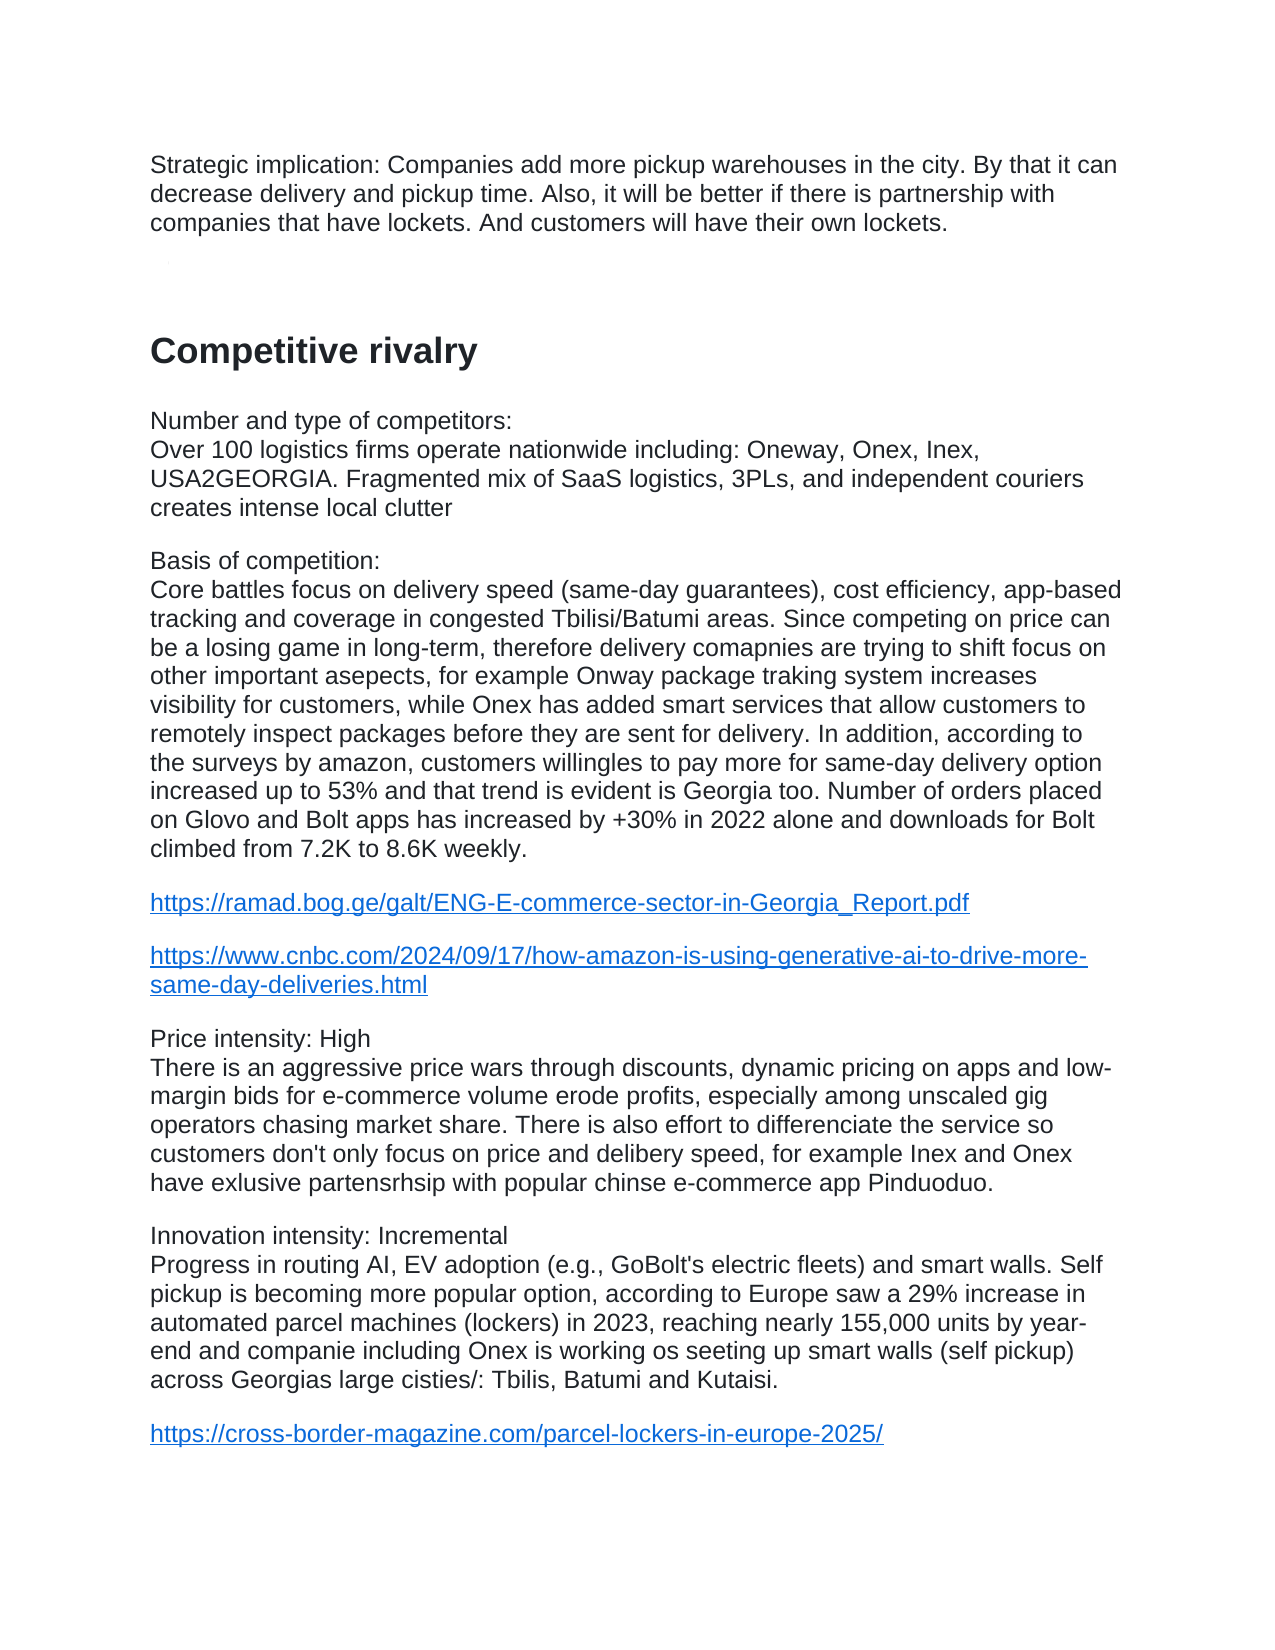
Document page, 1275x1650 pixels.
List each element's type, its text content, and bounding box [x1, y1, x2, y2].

text Price intensity: High There is an aggressive price wars through discounts, dynamic pricing on apps and low-margin bids for e-commerce volume erode profits, especially among unscaled gig operators chasing market share. There is also effort to differenciate the service so customers don't only focus on price and delibery speed, for example Inex and Onex have exlusive partensrhsip with popular chinse e-commerce app Pinduoduo. [150, 1024, 1125, 1196]
text https://ramad.bog.ge/galt/ENG-E-commerce-sector-in-Georgia_Report.pdf [150, 888, 1125, 916]
text https://cross-border-magazine.com/parcel-lockers-in-europe-2025/ [150, 1419, 1125, 1448]
text https://www.cnbc.com/2024/09/17/how-amazon-is-using-generative-ai-to-drive-more-same-day-deliveries.html [150, 941, 1125, 999]
text Number and type of competitors: Over 100 logistics firms operate nationwide including: Oneway, Onex, Inex, USA2GEORGIA. Fragmented mix of SaaS logistics, 3PLs, and independent couriers creates intense local clutter [150, 406, 1125, 521]
text Strategic implication: Companies add more pickup warehouses in the city. By that it can decrease delivery and pickup time. Also, it will be better if there is partnership with companies that have lockets. And customers will have their own lockets. [150, 150, 1125, 236]
subtitle Competitive rivalry [150, 329, 1125, 371]
text Basis of competition: Core battles focus on delivery speed (same-day guarantees), cost efficiency, app-based tracking and coverage in congested Tbilisi/Batumi areas. Since competing on price can be a losing game in long-term, therefore delivery comapnies are trying to shift focus on other important asepects, for example Onway package traking system increases visibility for customers, while Onex has added smart services that allow customers to remotely inspect packages before they are sent for delivery. In addition, according to the surveys by amazon, customers willingles to pay more for same-day delivery option increased up to 53% and that trend is evident is Georgia too. Number of orders placed on Glovo and Bolt apps has increased by +30% in 2022 alone and downloads for Bolt climbed from 7.2K to 8.6K weekly. [150, 546, 1125, 863]
text Innovation intensity: Incremental Progress in routing AI, EV adoption (e.g., GoBolt's electric fleets) and smart walls. Self pickup is becoming more popular option, according to Europe saw a 29% increase in automated parcel machines (lockers) in 2023, reaching nearly 155,000 units by year-end and companie including Onex is working os seeting up smart walls (self pickup) across Georgias large cisties/: Tbilis, Batumi and Kutaisi. [150, 1221, 1125, 1394]
